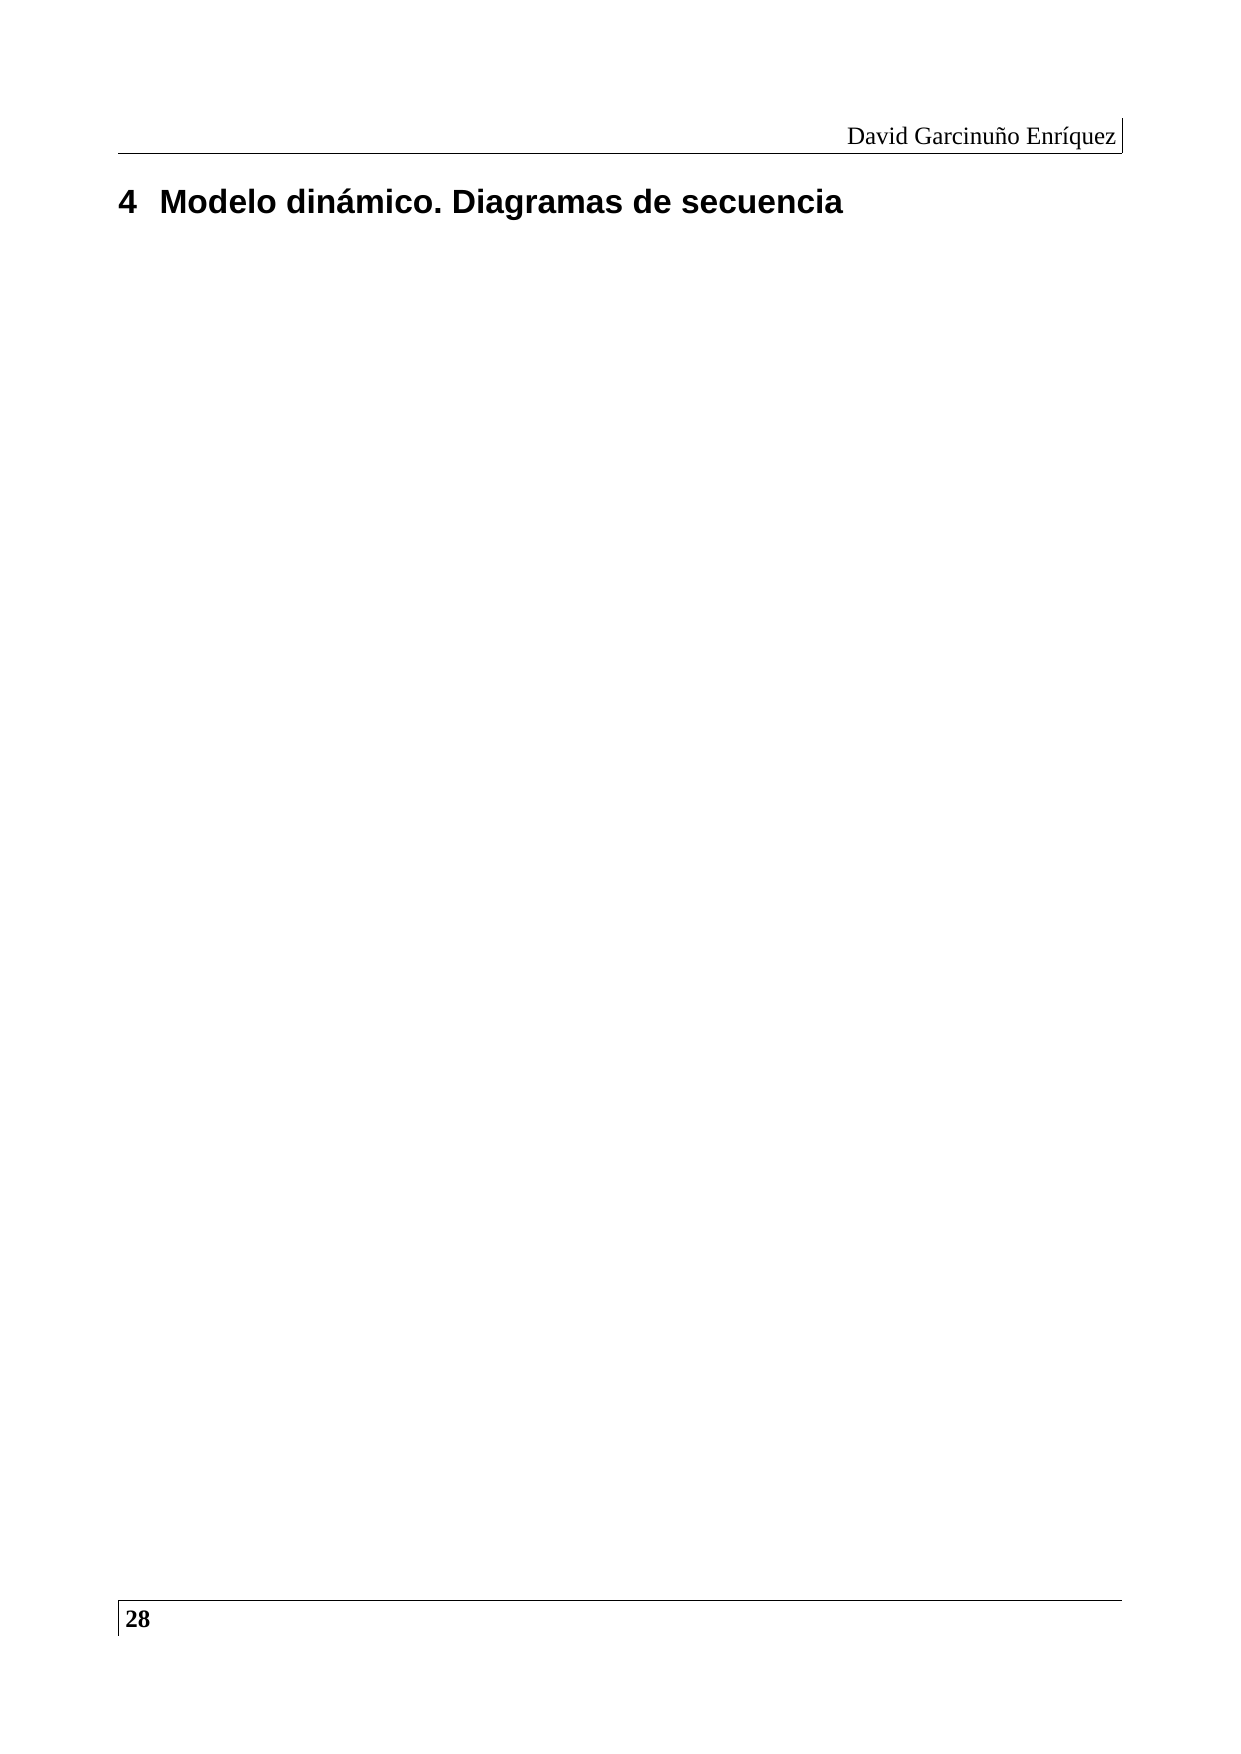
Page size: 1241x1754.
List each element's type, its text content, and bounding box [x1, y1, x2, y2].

subtitle Modelo dinámico. Diagramas de secuencia [118, 182, 1122, 221]
